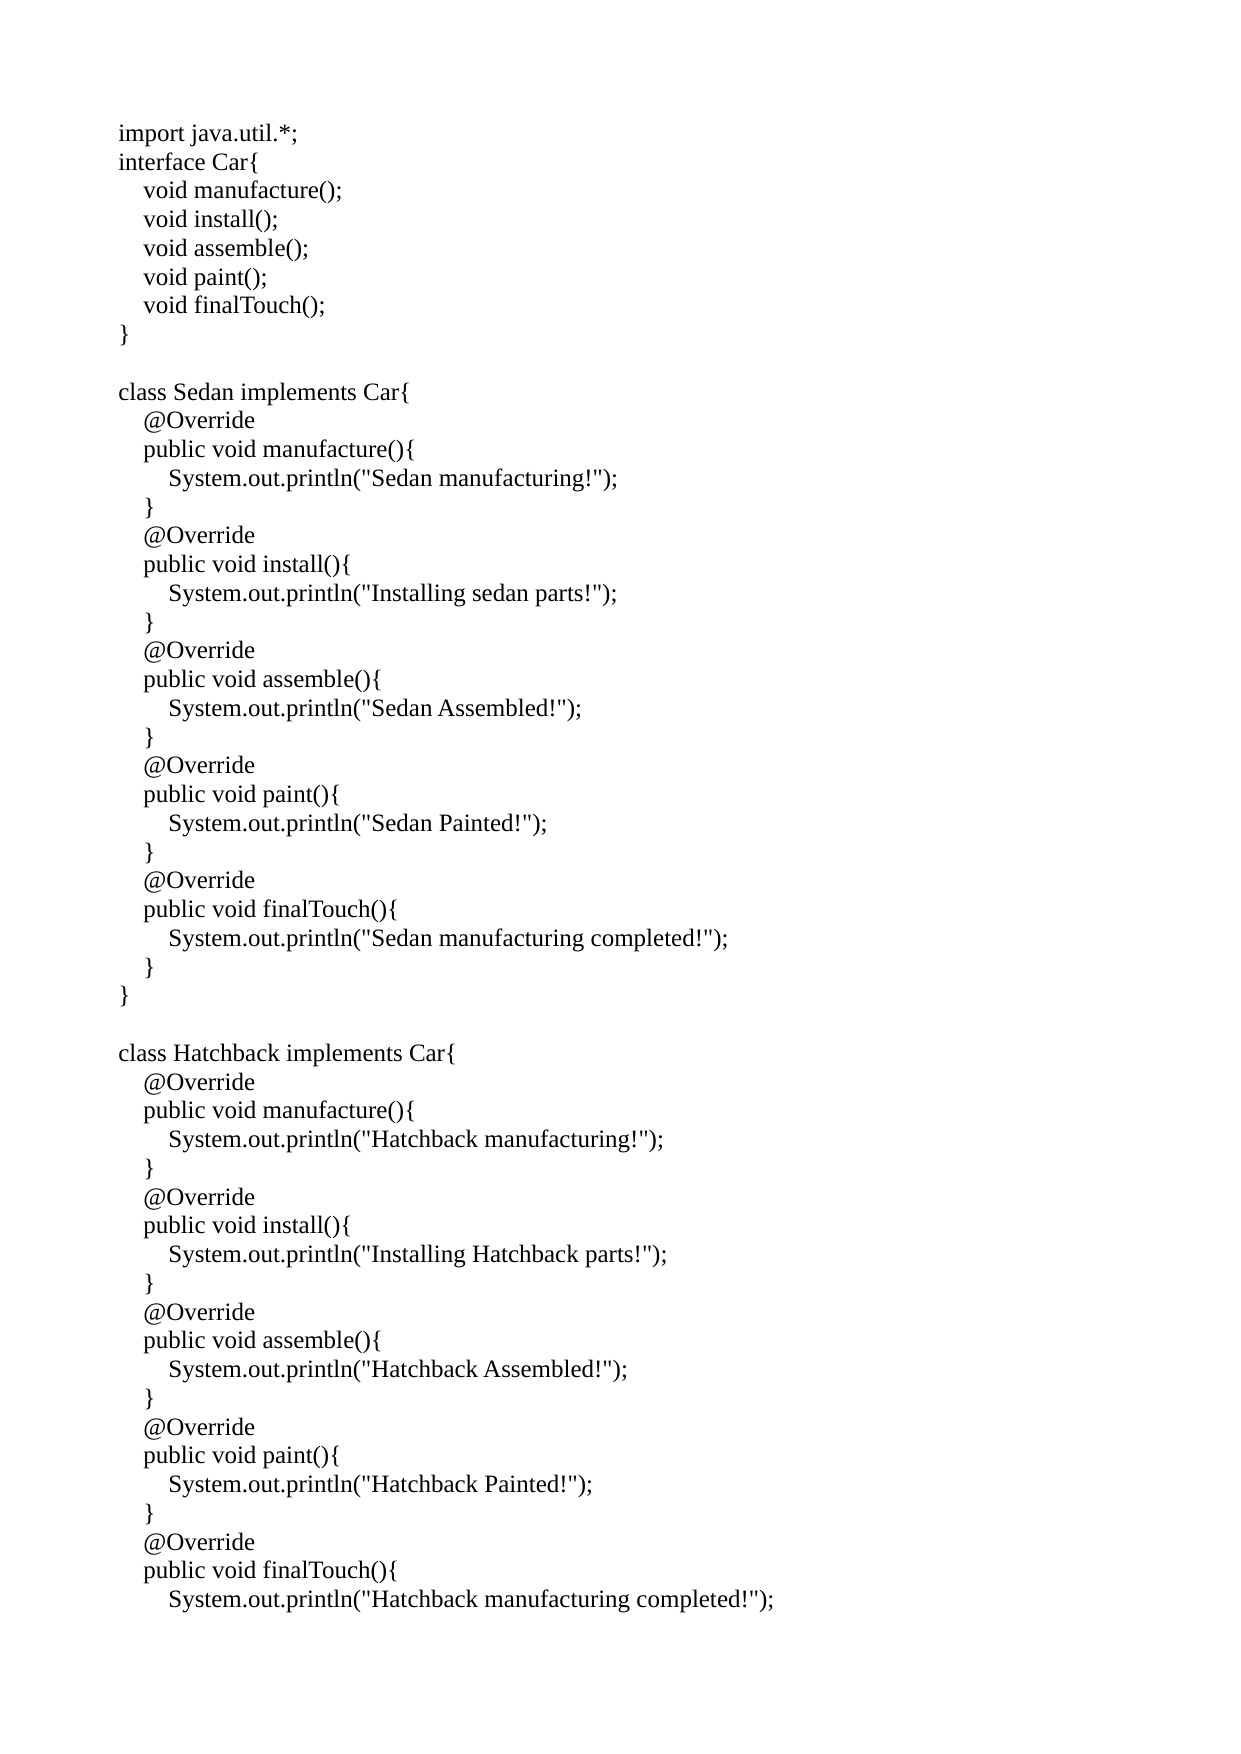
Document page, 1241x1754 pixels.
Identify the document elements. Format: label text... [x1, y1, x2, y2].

text } [118, 607, 1122, 636]
text @Override [118, 1527, 1122, 1556]
text @Override [118, 521, 1122, 549]
text } [118, 981, 1122, 1009]
text public void install(){ [118, 549, 1122, 578]
text System.out.println("Hatchback manufacturing!"); [118, 1124, 1122, 1153]
text System.out.println("Sedan manufacturing!"); [118, 463, 1122, 492]
text System.out.println("Installing sedan parts!"); [118, 578, 1122, 607]
text } [118, 492, 1122, 521]
text } [118, 722, 1122, 751]
text public void paint(){ [118, 779, 1122, 808]
text void assemble(); [118, 233, 1122, 262]
text } [118, 319, 1122, 348]
text System.out.println("Hatchback Assembled!"); [118, 1354, 1122, 1383]
text System.out.println("Sedan manufacturing completed!"); [118, 923, 1122, 952]
text void finalTouch(); [118, 291, 1122, 319]
text } [118, 1153, 1122, 1182]
text } [118, 952, 1122, 981]
text System.out.println("Hatchback manufacturing completed!"); [118, 1584, 1122, 1613]
text System.out.println("Installing Hatchback parts!"); [118, 1239, 1122, 1268]
text void paint(); [118, 262, 1122, 291]
text public void finalTouch(){ [118, 1556, 1122, 1584]
text @Override [118, 1412, 1122, 1441]
text System.out.println("Hatchback Painted!"); [118, 1469, 1122, 1498]
text } [118, 837, 1122, 866]
text public void paint(){ [118, 1441, 1122, 1469]
text @Override [118, 406, 1122, 434]
text } [118, 1383, 1122, 1412]
text @Override [118, 751, 1122, 779]
text @Override [118, 1297, 1122, 1326]
text @Override [118, 1182, 1122, 1211]
text import java.util.*; [118, 118, 1122, 147]
text public void install(){ [118, 1211, 1122, 1239]
text System.out.println("Sedan Painted!"); [118, 808, 1122, 837]
text class Hatchback implements Car{ [118, 1038, 1122, 1067]
text public void manufacture(){ [118, 434, 1122, 463]
text public void finalTouch(){ [118, 894, 1122, 923]
text interface Car{ [118, 147, 1122, 176]
text void install(); [118, 204, 1122, 233]
text @Override [118, 636, 1122, 664]
text } [118, 1268, 1122, 1297]
text void manufacture(); [118, 176, 1122, 204]
text public void assemble(){ [118, 1326, 1122, 1354]
text @Override [118, 1067, 1122, 1096]
text public void manufacture(){ [118, 1096, 1122, 1124]
text System.out.println("Sedan Assembled!"); [118, 693, 1122, 722]
text @Override [118, 866, 1122, 894]
text class Sedan implements Car{ [118, 377, 1122, 406]
text } [118, 1498, 1122, 1527]
text public void assemble(){ [118, 664, 1122, 693]
